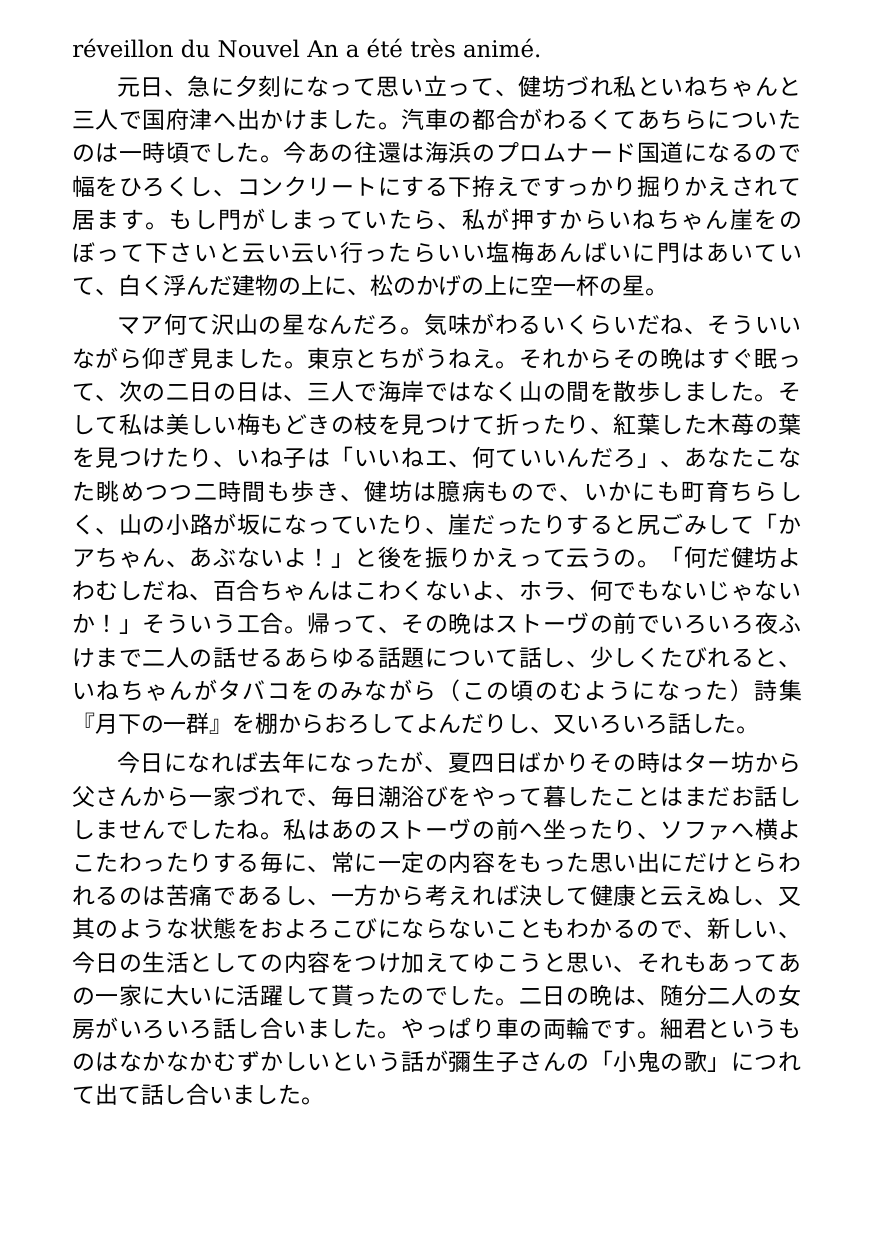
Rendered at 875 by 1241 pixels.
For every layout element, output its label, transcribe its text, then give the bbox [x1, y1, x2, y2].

text 今日になれば去年になったが、夏四日ばかりその時はター坊から父さんから一家づれで、毎日潮浴びをやって暮したことはまだお話ししませんでしたね。私はあのストーヴの前へ坐ったり、ソファへ横よこたわったりする毎に、常に一定の内容をもった思い出にだけとらわれるのは苦痛であるし、一方から考えれば決して健康と云えぬし、又其のような状態をおよろこびにならないこともわかるので、新しい、今日の生活としての内容をつけ加えてゆこうと思い、それもあってあの一家に大いに活躍して貰ったのでした。二日の晩は、随分二人の女房がいろいろ話し合いました。やっぱり車の両輪です。細君というものはなかなかむずかしいという話が彌生子さんの「小鬼の歌」につれて出て話し合いました。 [72, 745, 802, 1111]
text réveillon du Nouvel An a été très animé. [72, 36, 802, 63]
text マア何て沢山の星なんだろ。気味がわるいくらいだね、そういいながら仰ぎ見ました。東京とちがうねえ。それからその晩はすぐ眠って、次の二日の日は、三人で海岸ではなく山の間を散歩しました。そして私は美しい梅もどきの枝を見つけて折ったり、紅葉した木苺の葉を見つけたり、いね子は「いいねエ、何ていいんだろ」、あなたこなた眺めつつ二時間も歩き、健坊は臆病もので、いかにも町育ちらしく、山の小路が坂になっていたり、崖だったりすると尻ごみして「かアちゃん、あぶないよ！」と後を振りかえって云うの。「何だ健坊よわむしだね、百合ちゃんはこわくないよ、ホラ、何でもないじゃないか！」そういう工合。帰って、その晩はストーヴの前でいろいろ夜ふけまで二人の話せるあらゆる話題について話し、少しくたびれると、いねちゃんがタバコをのみながら（この頃のむようになった）詩集『月下の一群』を棚からおろしてよんだりし、又いろいろ話した。 [72, 307, 802, 739]
text 元日、急に夕刻になって思い立って、健坊づれ私といねちゃんと三人で国府津へ出かけました。汽車の都合がわるくてあちらについたのは一時頃でした。今あの往還は海浜のプロムナード国道になるので幅をひろくし、コンクリートにする下拵えですっかり掘りかえされて居ます。もし門がしまっていたら、私が押すからいねちゃん崖をのぼって下さいと云い云い行ったらいい塩梅あんばいに門はあいていて、白く浮んだ建物の上に、松のかげの上に空一杯の星。 [72, 69, 802, 301]
